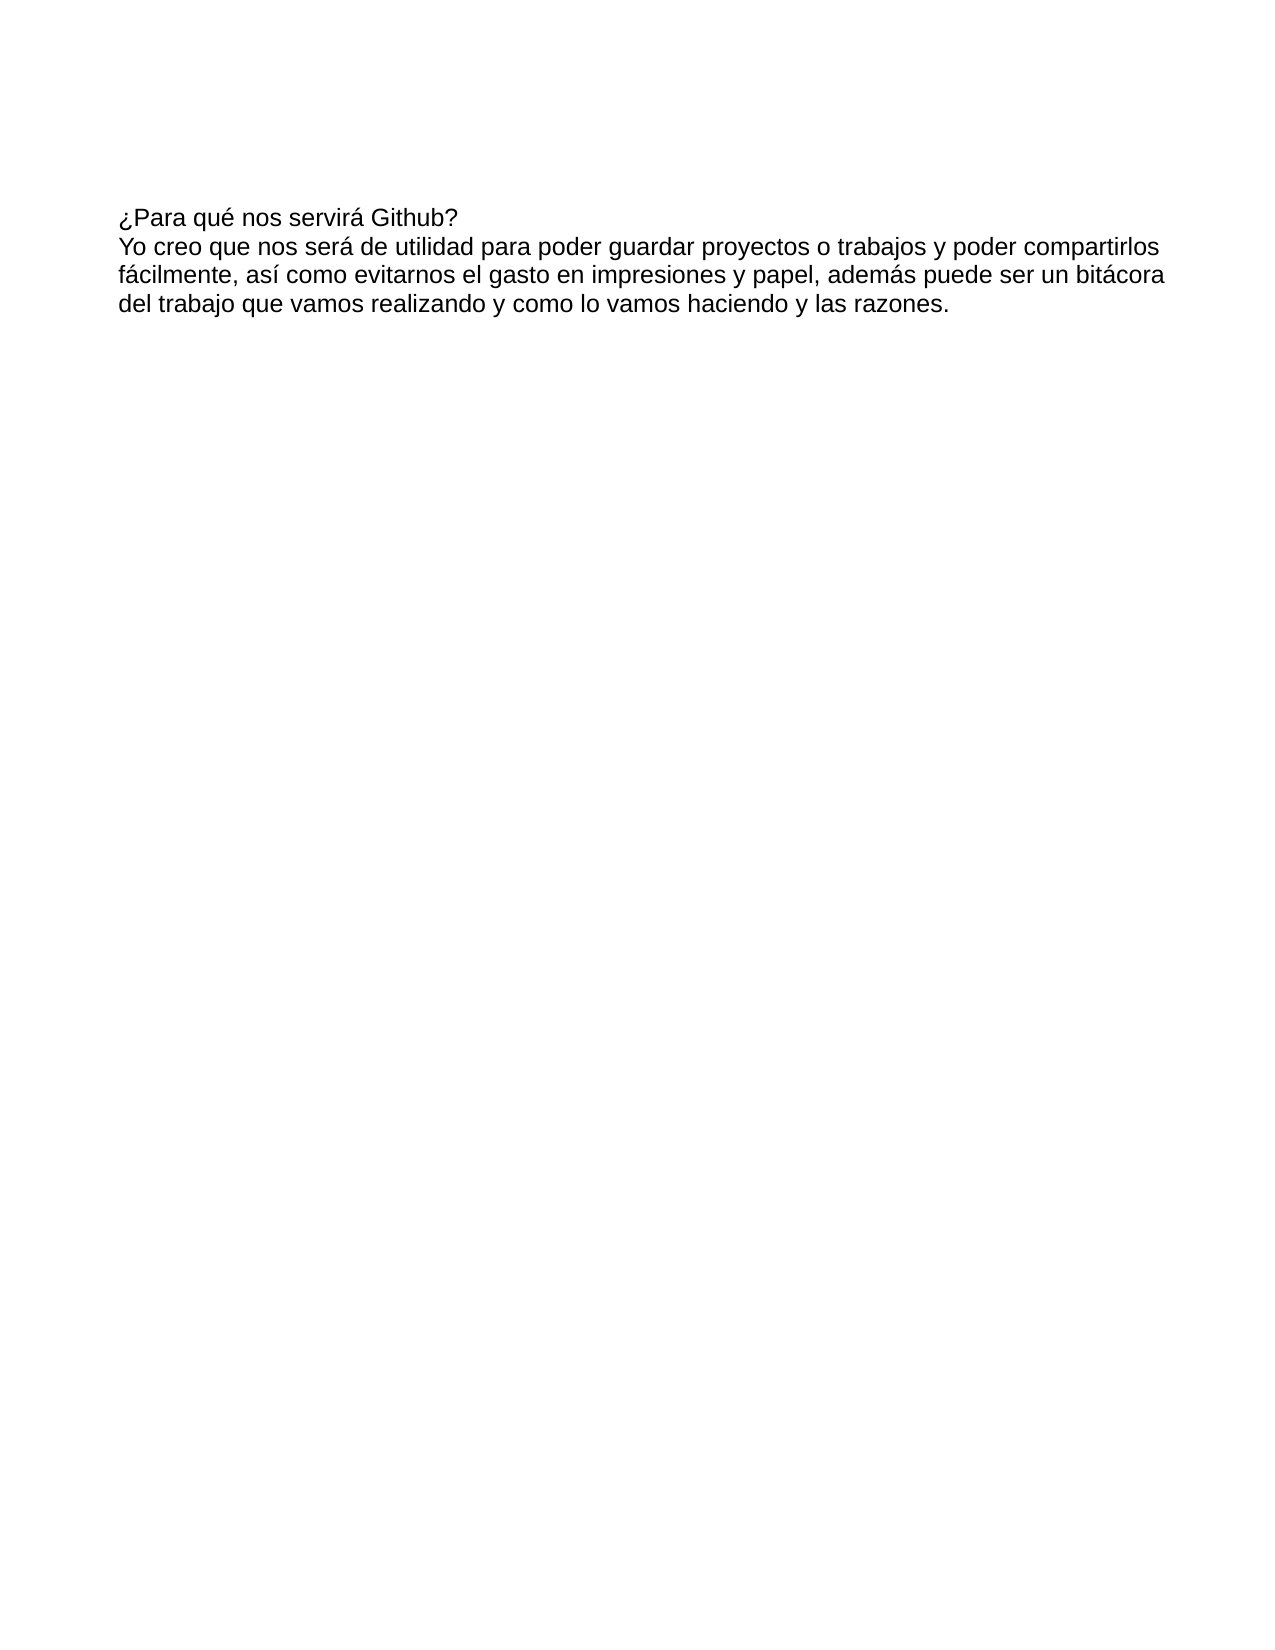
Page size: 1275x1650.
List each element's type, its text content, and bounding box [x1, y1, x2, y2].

text ¿Para qué nos servirá Github? [118, 203, 1205, 232]
text Yo creo que nos será de utilidad para poder guardar proyectos o trabajos y poder compartirlos fácilmente, así como evitarnos el gasto en impresiones y papel, además puede ser un bitácora del trabajo que vamos realizando y como lo vamos haciendo y las razones. [118, 232, 1205, 318]
